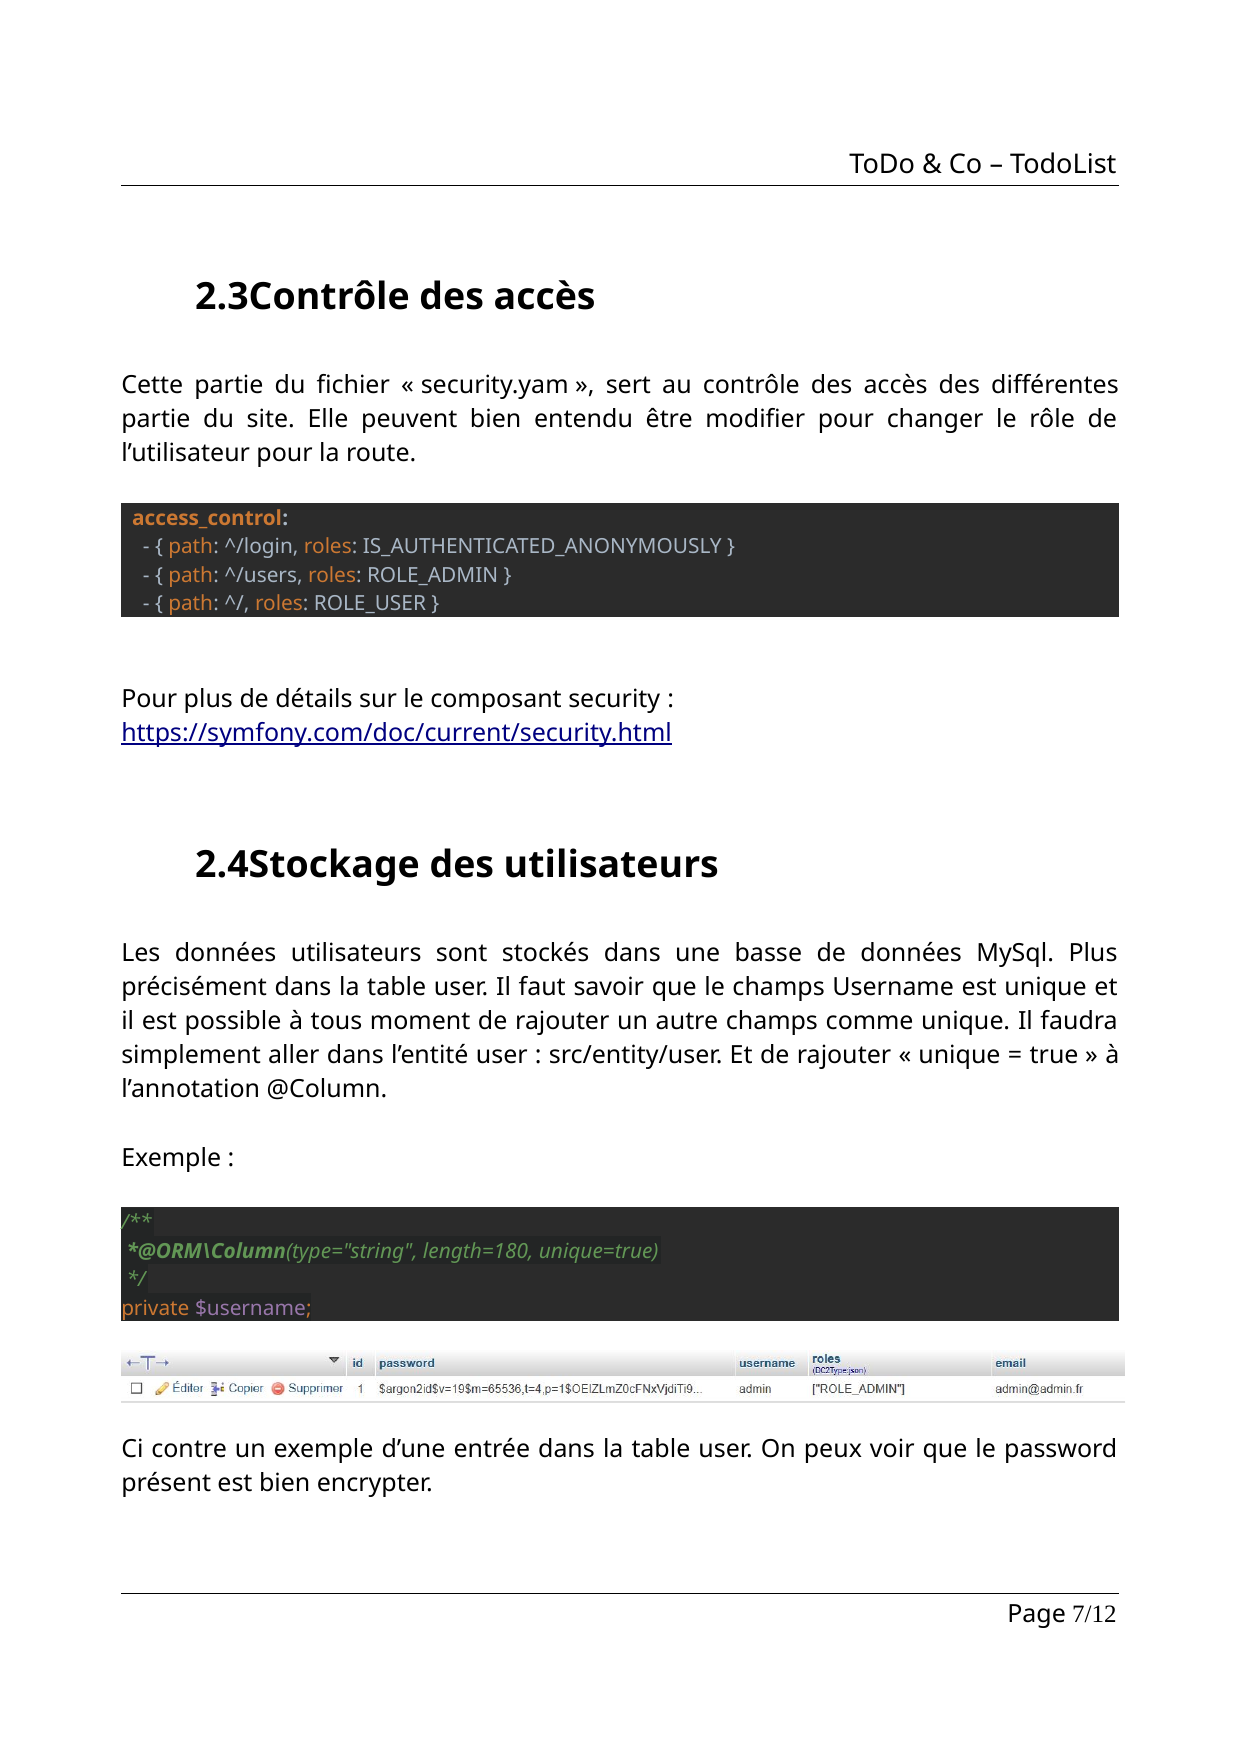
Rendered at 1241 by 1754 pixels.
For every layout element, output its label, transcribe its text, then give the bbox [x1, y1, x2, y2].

text - { path: ^/login, roles: IS_AUTHENTICATED_ANONYMOUSLY } [121, 531, 1119, 560]
text /** [121, 1207, 1119, 1236]
text Ci contre un exemple d’une entrée dans la table user. On peux voir que le password présent est bien encrypter. [121, 1431, 1119, 1499]
text private $username; [121, 1293, 1119, 1321]
subtitle 2.4Stockage des utilisateurs [121, 837, 1119, 888]
text Cette partie du fichier « security.yam », sert au contrôle des accès des différentes partie du site. Elle peuvent bien entendu être modifier pour changer le rôle de l’utilisateur pour la route. [121, 367, 1119, 469]
picture [121, 1350, 1125, 1403]
text - { path: ^/, roles: ROLE_USER } [121, 588, 1119, 617]
text Pour plus de détails sur le composant security : https://symfony.com/doc/current/security.html [121, 680, 1119, 748]
text */ [121, 1264, 1119, 1293]
text Les données utilisateurs sont stockés dans une basse de données MySql. Plus précisément dans la table user. Il faut savoir que le champs Username est unique et il est possible à tous moment de rajouter un autre champs comme unique. Il faudra simplement aller dans l’entité user : src/entity/user. Et de rajouter « unique = true » à l’annotation @Column. [121, 935, 1119, 1105]
text Exemple : [121, 1139, 1119, 1173]
text access_control: [121, 503, 1119, 531]
text - { path: ^/users, roles: ROLE_ADMIN } [121, 560, 1119, 588]
text *@ORM\Column(type="string", length=180, unique=true) [121, 1236, 1119, 1264]
subtitle 2.3Contrôle des accès [121, 269, 1119, 320]
